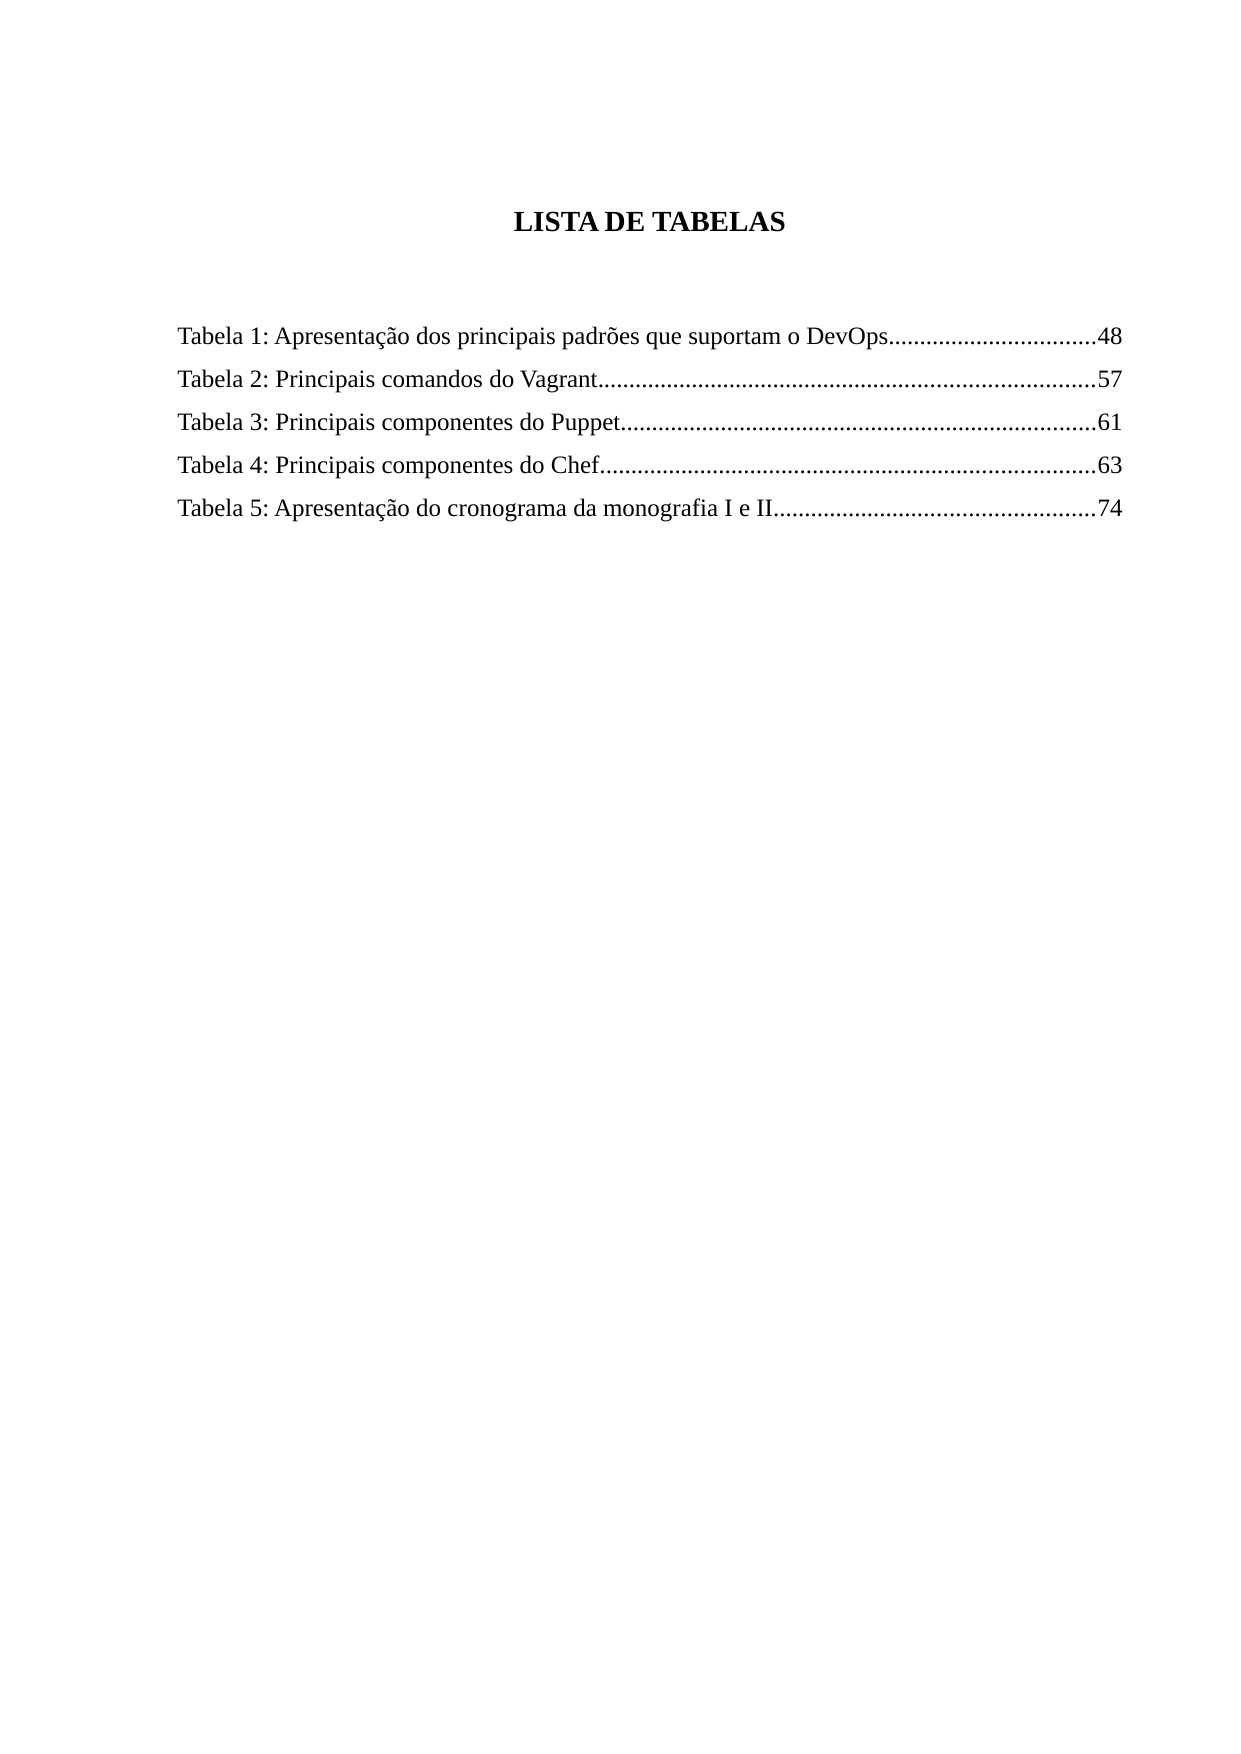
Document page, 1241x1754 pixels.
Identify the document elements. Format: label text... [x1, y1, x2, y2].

text Tabela 5: Apresentação do cronograma da monografia I e II. 74 [177, 493, 1122, 522]
text Tabela 3: Principais componentes do Puppet. 61 [177, 407, 1122, 436]
text Tabela 1: Apresentação dos principais padrões que suportam o DevOps. 48 [177, 321, 1122, 349]
text Tabela 4: Principais componentes do Chef. 63 [177, 450, 1122, 479]
subtitle LISTA DE TABELAS [177, 204, 1122, 238]
text Tabela 2: Principais comandos do Vagrant. 57 [177, 364, 1122, 393]
